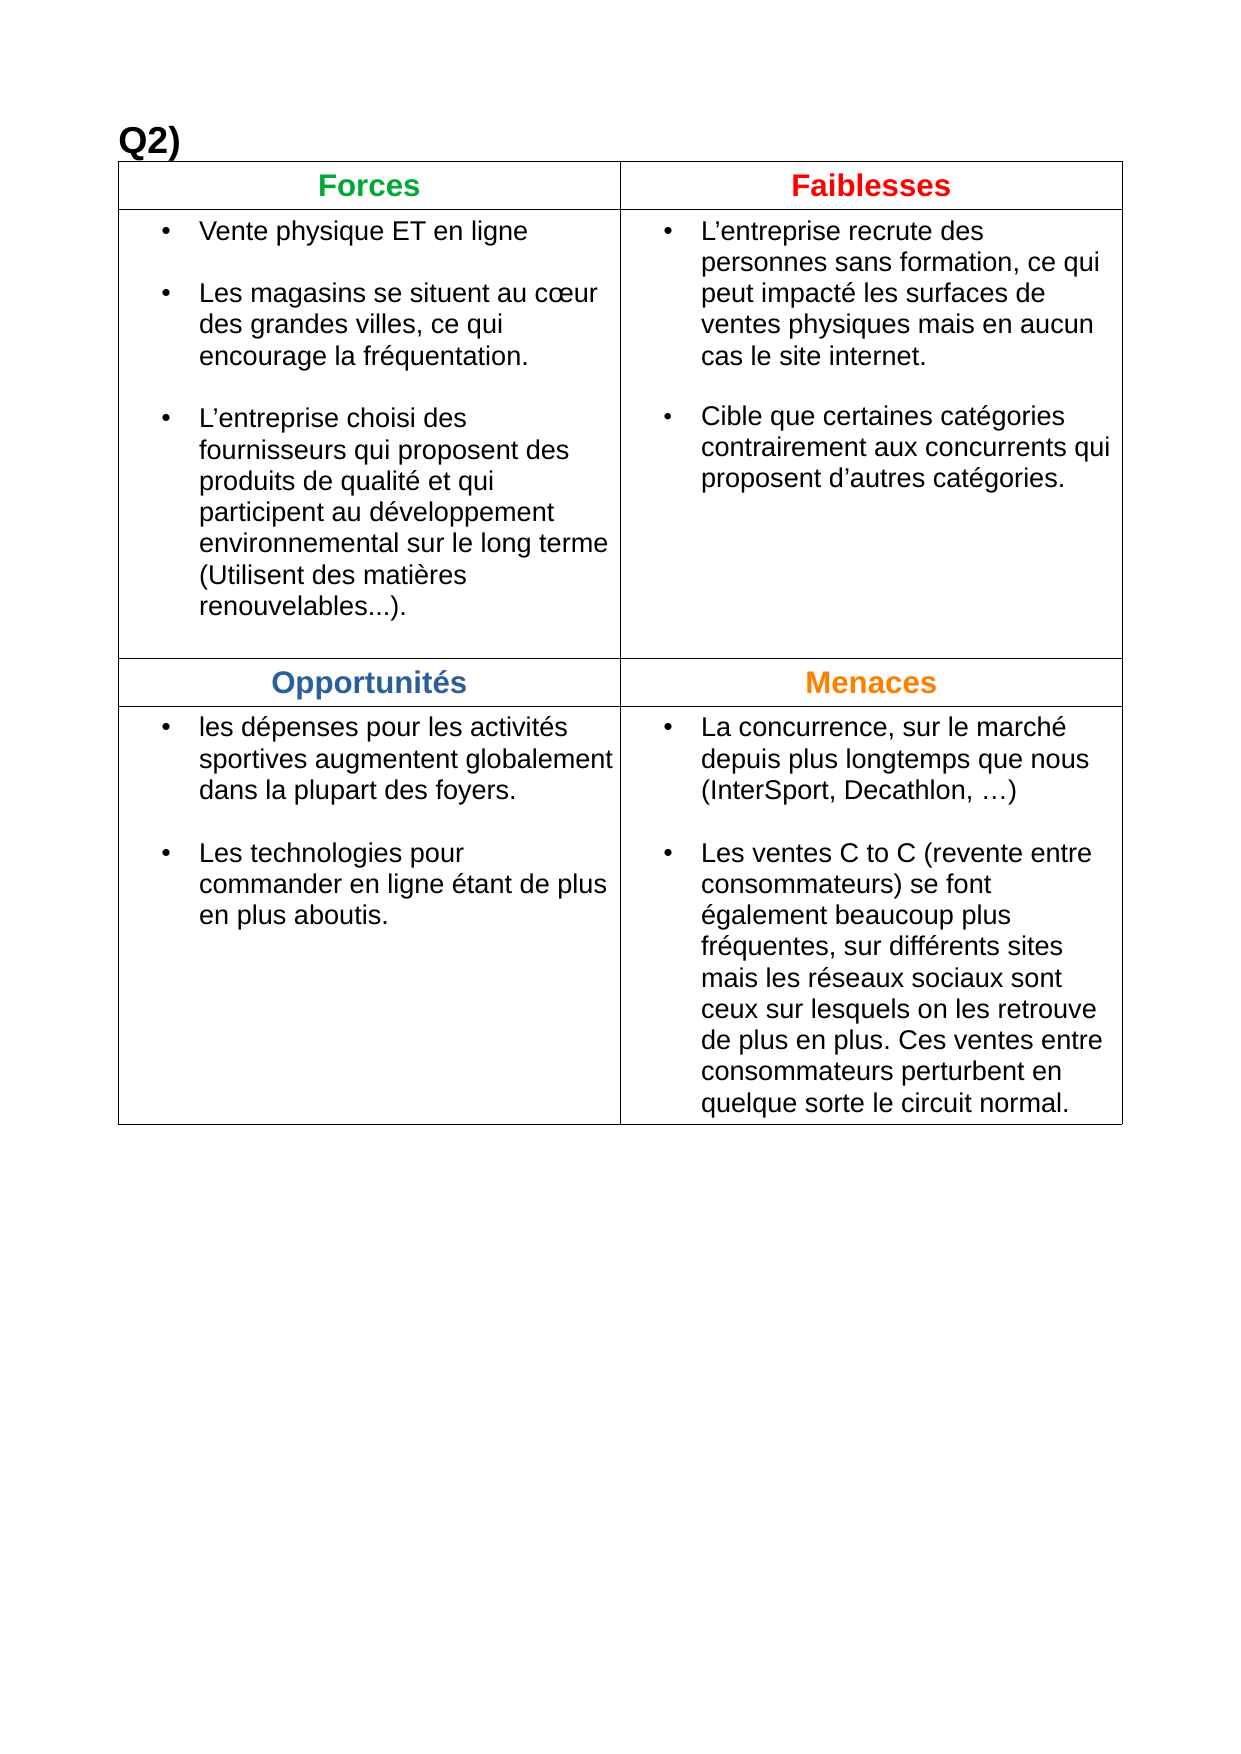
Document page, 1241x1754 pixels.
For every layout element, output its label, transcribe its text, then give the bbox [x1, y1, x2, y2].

text Q2) [118, 118, 1122, 161]
table_cell Menaces [621, 659, 1122, 706]
table_cell Opportunités [119, 659, 620, 706]
table_cell L’entreprise recrute des personnes sans formation, ce qui peut impacté les surfaces de ventes physiques mais en aucun cas le site internet. Cible que certaines catégories contrairement aux concurrents qui proposent d’autres catégories. [621, 210, 1122, 658]
table_cell La concurrence, sur le marché depuis plus longtemps que nous (InterSport, Decathlon, …) Les ventes C to C (revente entre consommateurs) se font également beaucoup plus fréquentes, sur différents sites mais les réseaux sociaux sont ceux sur lesquels on les retrouve de plus en plus. Ces ventes entre consommateurs perturbent en quelque sorte le circuit normal. [621, 707, 1122, 1124]
table_header Faiblesses [621, 162, 1122, 209]
table_cell les dépenses pour les activités sportives augmentent globalement dans la plupart des foyers. Les technologies pour commander en ligne étant de plus en plus aboutis. [119, 707, 620, 1124]
table_cell Vente physique ET en ligne Les magasins se situent au cœur des grandes villes, ce qui encourage la fréquentation. L’entreprise choisi des fournisseurs qui proposent des produits de qualité et qui participent au développement environnemental sur le long terme (Utilisent des matières renouvelables...). [119, 210, 620, 658]
table_header Forces [119, 162, 620, 209]
